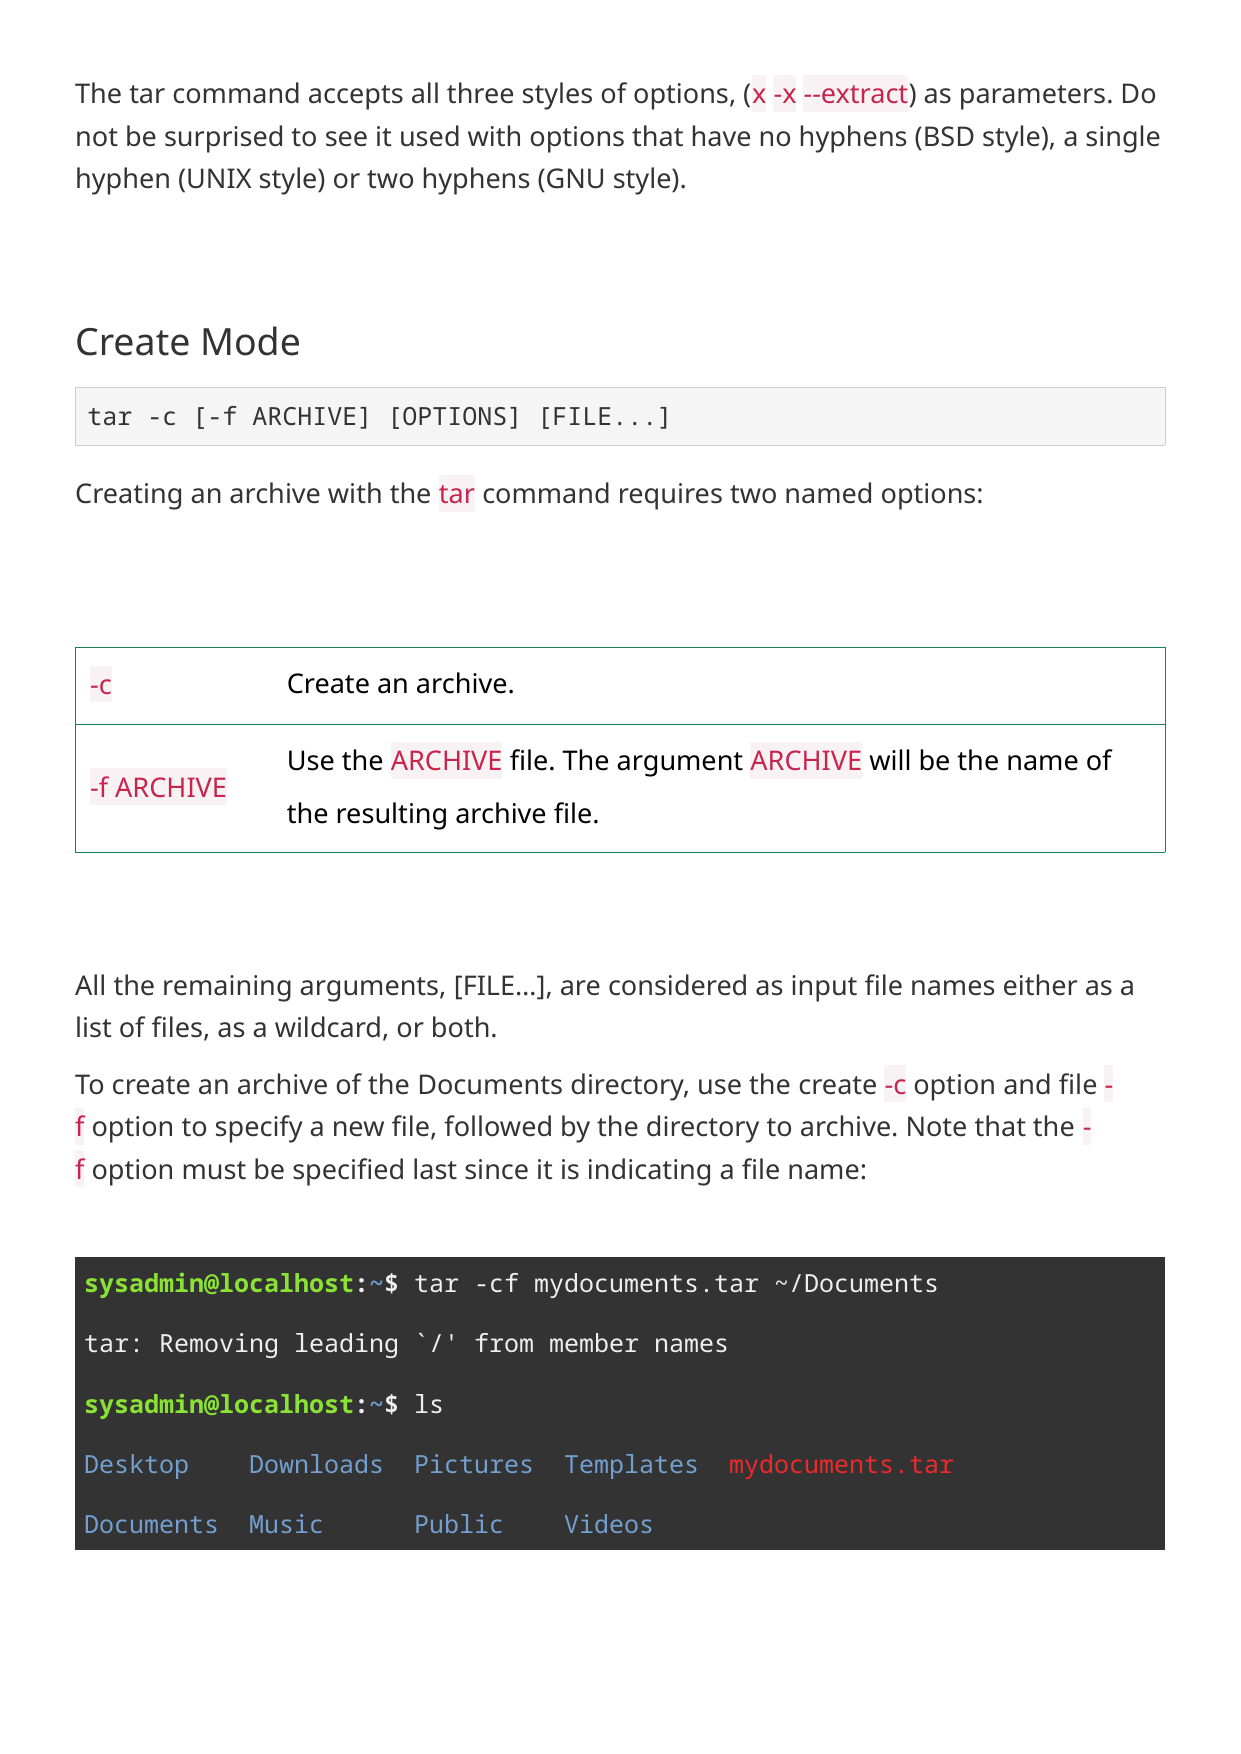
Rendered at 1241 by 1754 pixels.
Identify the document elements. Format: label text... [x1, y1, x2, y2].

subtitle Create Mode [75, 315, 1165, 366]
table_cell -f ARCHIVE [76, 725, 272, 852]
text Documents Music Public Videos [75, 1498, 1165, 1550]
text tar -c [-f ARCHIVE] [OPTIONS] [FILE...] [76, 388, 1165, 445]
text sysadmin@localhost:~$ tar -cf mydocuments.tar ~/Documents [75, 1257, 1165, 1300]
text tar: Removing leading `/' from member names [75, 1317, 1165, 1360]
text Creating an archive with the tar command requires two named options: [75, 475, 1165, 512]
text To create an archive of the Documents directory, use the create -c option and file -f option to specify a new file, followed by the directory to archive. Note that the -f option must be specified last since it is indicating a file name: [75, 1065, 1165, 1187]
table_header -c [76, 648, 272, 724]
table_header Create an archive. [272, 648, 1165, 724]
text The tar command accepts all three styles of options, (x -x --extract) as parameters. Do not be surprised to see it used with options that have no hyphens (BSD style), a single hyphen (UNIX style) or two hyphens (GNU style). [75, 75, 1165, 197]
text All the remaining arguments, [FILE…], are considered as input file names either as a list of files, as a wildcard, or both. [75, 966, 1165, 1045]
text Desktop Downloads Pictures Templates mydocuments.tar [75, 1438, 1165, 1481]
table_cell Use the ARCHIVE file. The argument ARCHIVE will be the name of the resulting archive file. [272, 725, 1165, 852]
text sysadmin@localhost:~$ ls [75, 1377, 1165, 1421]
